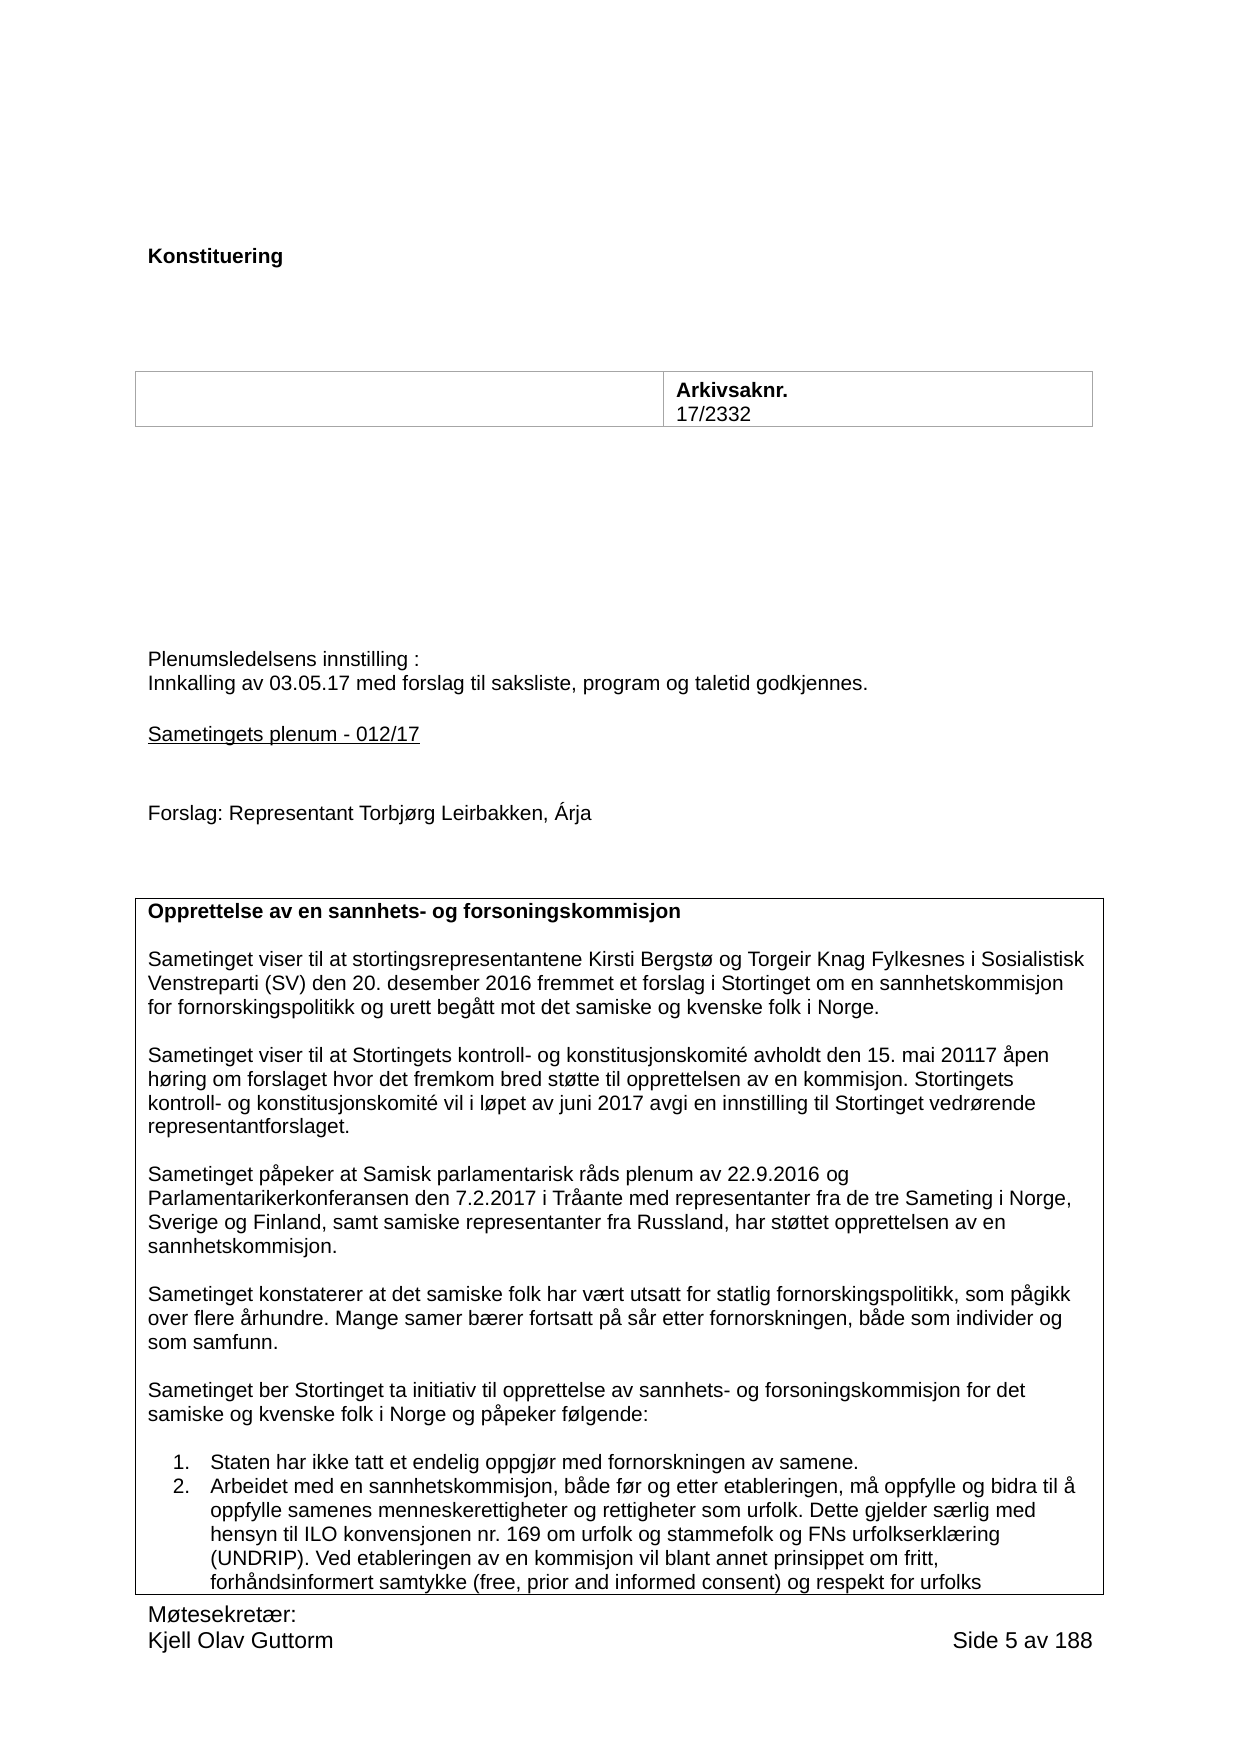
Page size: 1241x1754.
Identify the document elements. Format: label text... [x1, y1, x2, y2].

table_header Arkivsaknr. 17/2332 [664, 372, 1092, 426]
text Konstituering [148, 244, 1093, 268]
table_header Opprettelse av en sannhets- og forsoningskommisjon Sametinget viser til at stortingsrepresentantene Kirsti Bergstø og Torgeir Knag Fylkesnes i Sosialistisk Venstreparti (SV) den 20. desember 2016 fremmet et forslag i Stortinget om en sannhetskommisjon for fornorskingspolitikk og urett begått mot det samiske og kvenske folk i Norge. Sametinget viser til at Stortingets kontroll- og konstitusjonskomité avholdt den 15. mai 20117 åpen høring om forslaget hvor det fremkom bred støtte til opprettelsen av en kommisjon. Stortingets kontroll- og konstitusjonskomité vil i løpet av juni 2017 avgi en innstilling til Stortinget vedrørende representantforslaget. Sametinget påpeker at Samisk parlamentarisk råds plenum av 22.9.2016 og Parlamentarikerkonferansen den 7.2.2017 i Tråante med representanter fra de tre Sameting i Norge, Sverige og Finland, samt samiske representanter fra Russland, har støttet opprettelsen av en sannhetskommisjon. Sametinget konstaterer at det samiske folk har vært utsatt for statlig fornorskingspolitikk, som pågikk over flere århundre. Mange samer bærer fortsatt på sår etter fornorskningen, både som individer og som samfunn. Sametinget ber Stortinget ta initiativ til opprettelse av sannhets- og forsoningskommisjon for det samiske og kvenske folk i Norge og påpeker følgende: Staten har ikke tatt et endelig oppgjør med fornorskningen av samene. Arbeidet med en sannhetskommisjon, både før og etter etableringen, må oppfylle og bidra til å oppfylle samenes menneskerettigheter og rettigheter som urfolk. Dette gjelder særlig med hensyn til ILO konvensjonen nr. 169 om urfolk og stammefolk og FNs urfolkserklæring (UNDRIP). Ved etableringen av en kommisjon vil blant annet prinsippet om fritt, forhåndsinformert samtykke (free, prior and informed consent) og respekt for urfolks [136, 899, 1103, 1593]
table_header [136, 499, 159, 619]
text Forslag: Representant Torbjørg Leirbakken, Árja [148, 801, 1093, 825]
table_cell [136, 427, 664, 451]
table_header Plenumsledelsens innstilling : Innkalling av 03.05.17 med forslag til saksliste, program og taletid godkjennes. [136, 647, 880, 694]
table_header [136, 372, 663, 426]
text Sametingets plenum - 012/17 [148, 722, 1093, 776]
table_cell [664, 427, 1092, 451]
